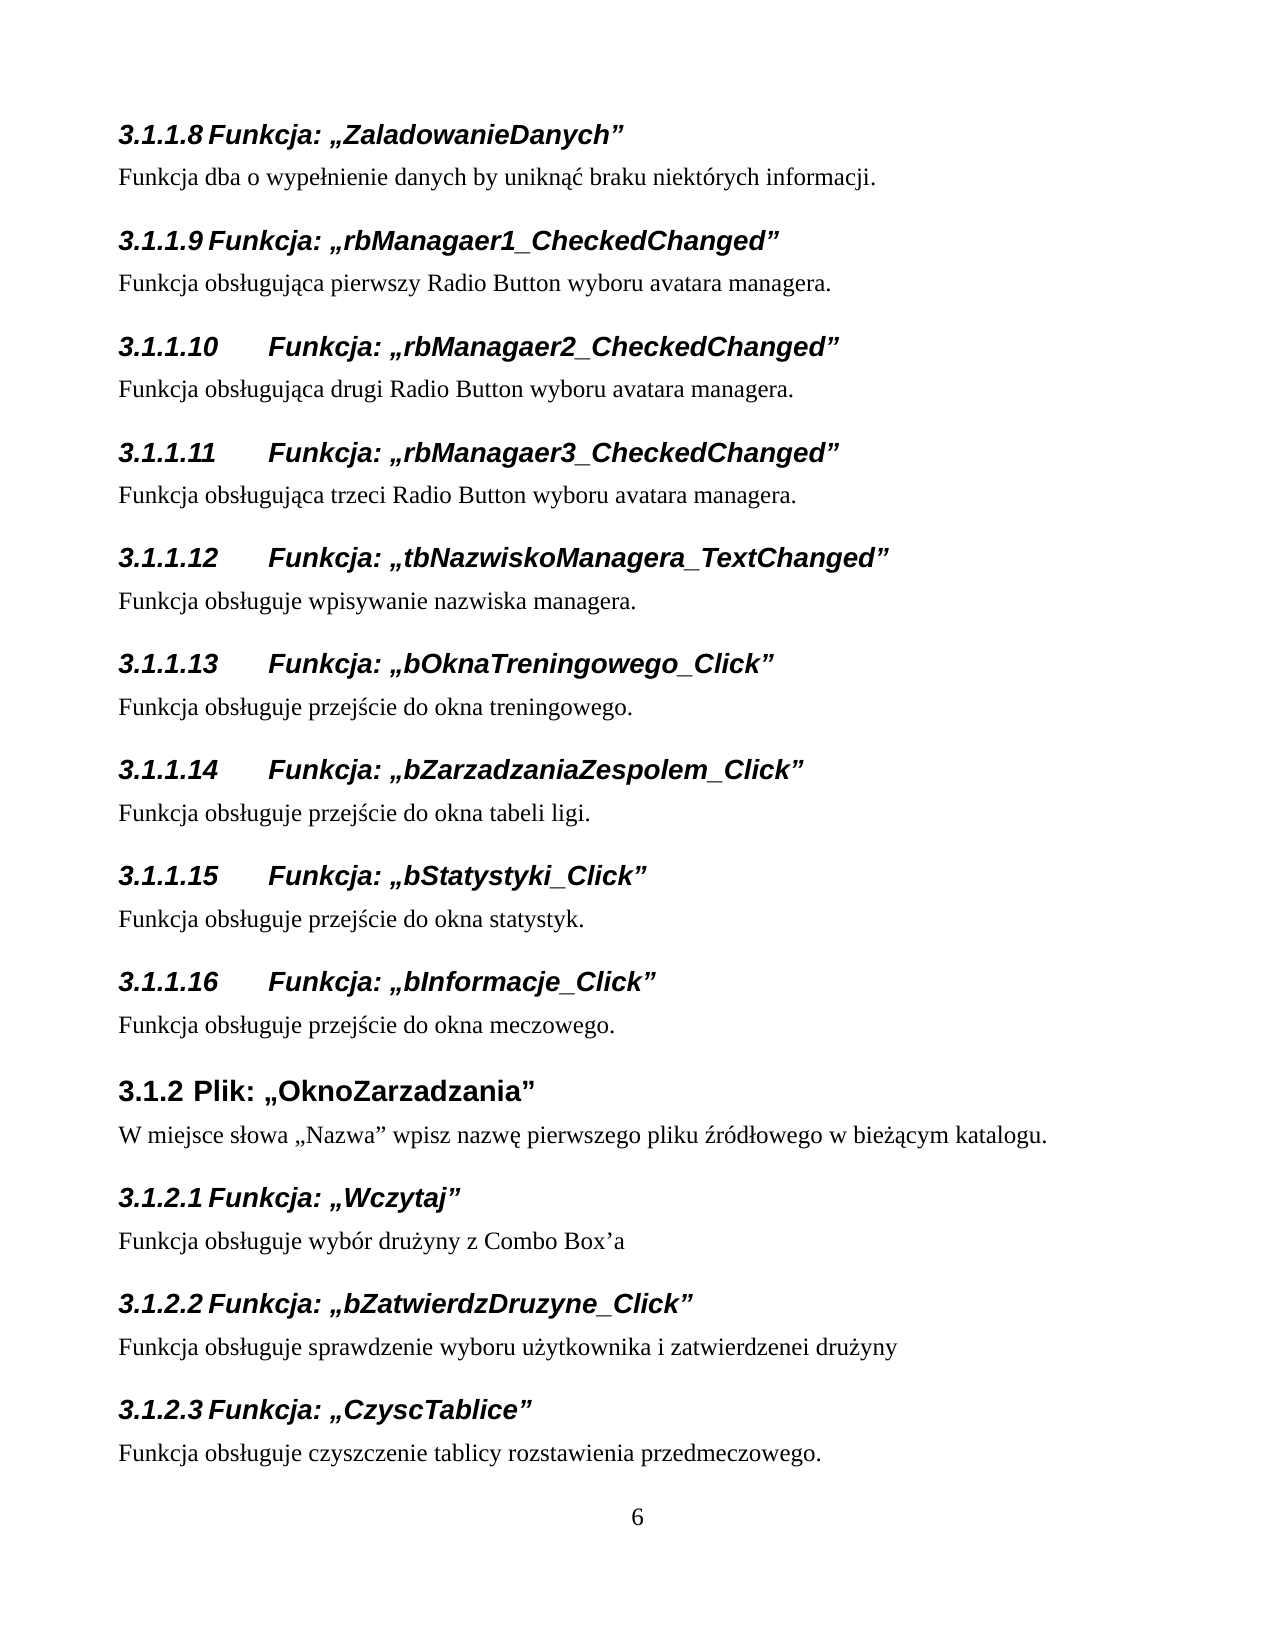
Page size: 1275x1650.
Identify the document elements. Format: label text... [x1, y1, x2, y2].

subtitle Funkcja: „bOknaTreningowego_Click” [118, 648, 1157, 680]
text Funkcja obsługuje przejście do okna tabeli ligi. [118, 798, 1157, 827]
subtitle Funkcja: „bZatwierdzDruzyne_Click” [118, 1287, 1157, 1319]
text W miejsce słowa „Nazwa” wpisz nazwę pierwszego pliku źródłowego w bieżącym katalogu. [118, 1120, 1157, 1149]
text Funkcja obsługująca drugi Radio Button wyboru avatara managera. [118, 374, 1157, 403]
text Funkcja obsługuje przejście do okna treningowego. [118, 692, 1157, 721]
subtitle Funkcja: „bZarzadzaniaZespolem_Click” [118, 754, 1157, 786]
subtitle Funkcja: „Wczytaj” [118, 1181, 1157, 1213]
text Funkcja obsługująca pierwszy Radio Button wyboru avatara managera. [118, 268, 1157, 297]
subtitle Funkcja: „rbManagaer2_CheckedChanged” [118, 330, 1157, 362]
text Funkcja obsługuje wybór drużyny z Combo Box’a [118, 1226, 1157, 1254]
subtitle Funkcja: „ZaladowanieDanych” [118, 118, 1157, 150]
subtitle Funkcja: „tbNazwiskoManagera_TextChanged” [118, 542, 1157, 574]
subtitle Funkcja: „CzyscTablice” [118, 1393, 1157, 1425]
subtitle Plik: „OknoZarzadzania” [118, 1074, 1157, 1107]
text Funkcja obsługująca trzeci Radio Button wyboru avatara managera. [118, 480, 1157, 509]
text Funkcja obsługuje przejście do okna statystyk. [118, 904, 1157, 933]
text Funkcja dba o wypełnienie danych by uniknąć braku niektórych informacji. [118, 162, 1157, 191]
text Funkcja obsługuje czyszczenie tablicy rozstawienia przedmeczowego. [118, 1438, 1157, 1466]
text Funkcja obsługuje przejście do okna meczowego. [118, 1010, 1157, 1039]
text Funkcja obsługuje sprawdzenie wyboru użytkownika i zatwierdzenei drużyny [118, 1332, 1157, 1361]
subtitle Funkcja: „rbManagaer3_CheckedChanged” [118, 436, 1157, 468]
subtitle Funkcja: „rbManagaer1_CheckedChanged” [118, 224, 1157, 256]
subtitle Funkcja: „bStatystyki_Click” [118, 860, 1157, 892]
text Funkcja obsługuje wpisywanie nazwiska managera. [118, 586, 1157, 615]
subtitle Funkcja: „bInformacje_Click” [118, 966, 1157, 997]
